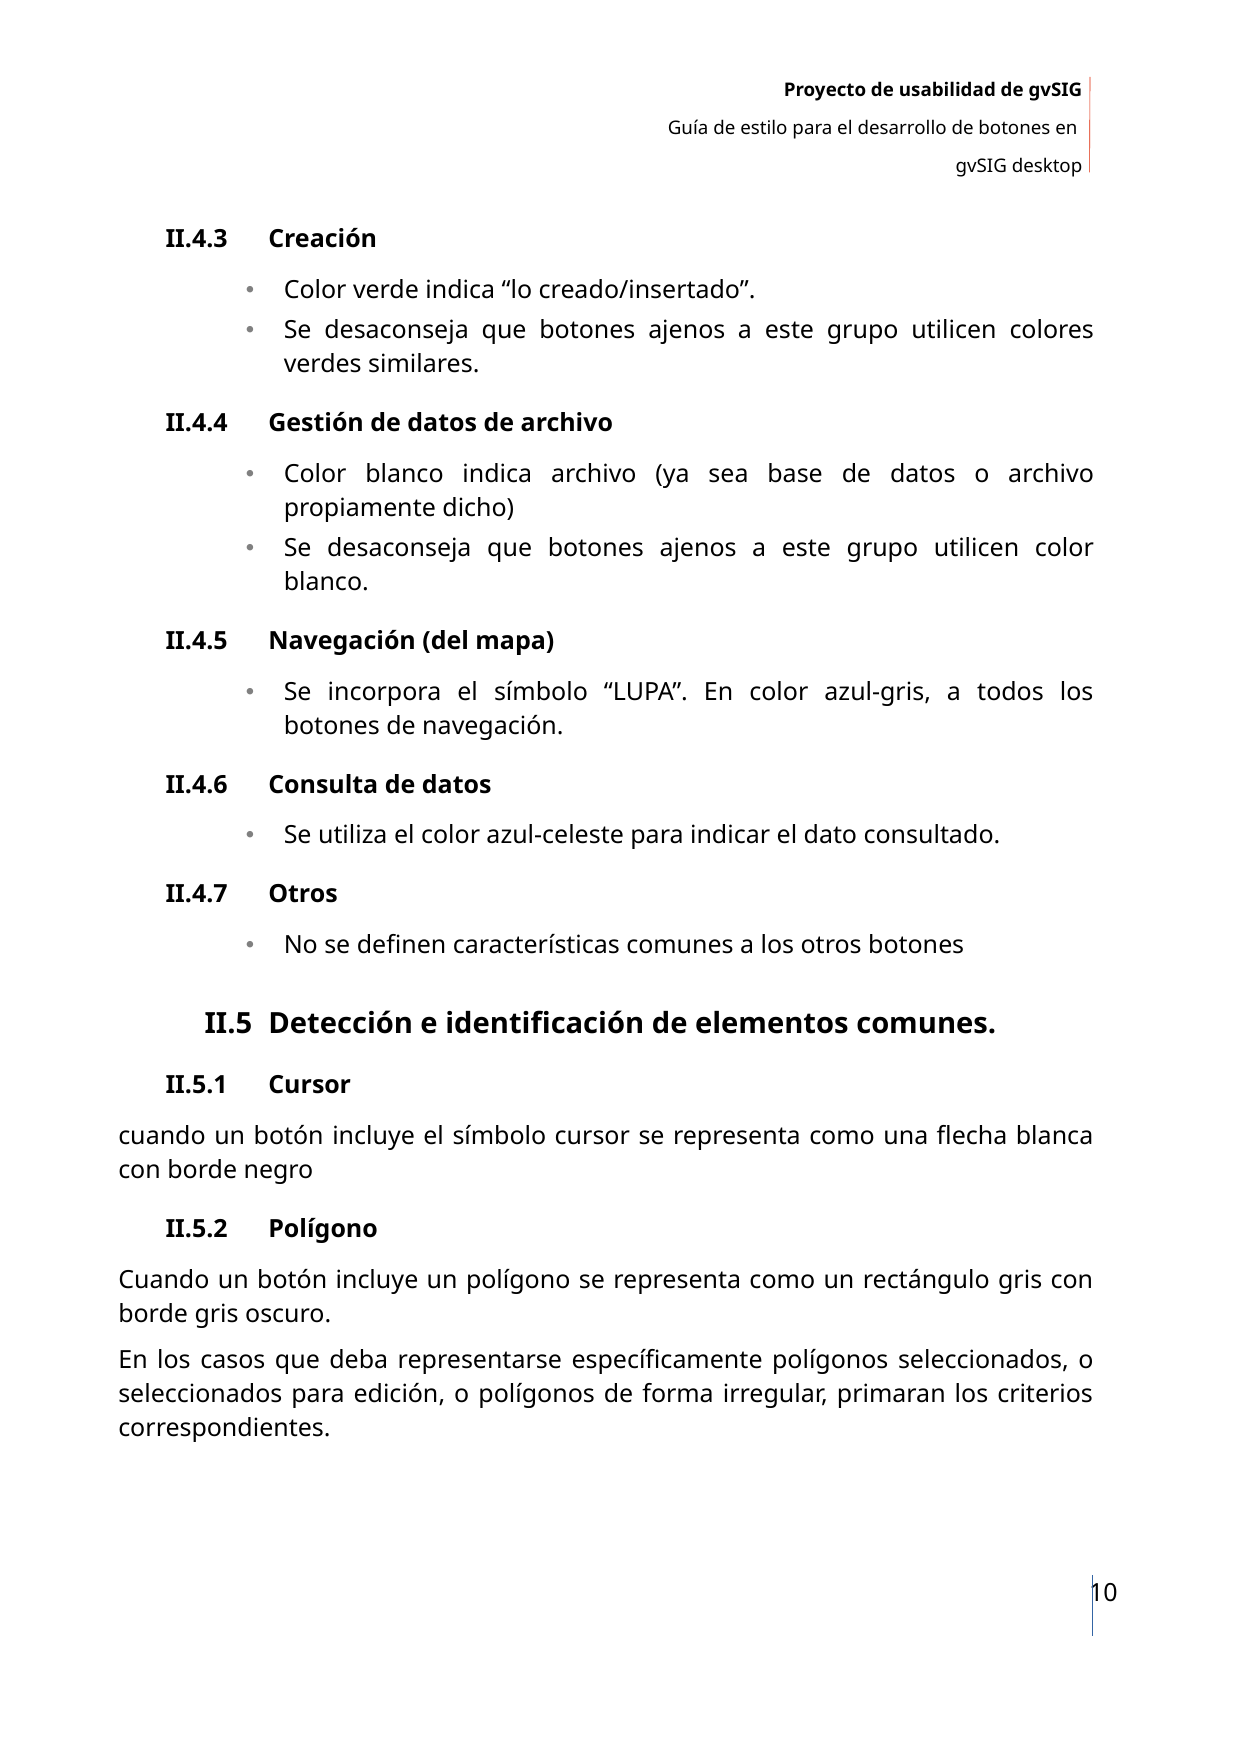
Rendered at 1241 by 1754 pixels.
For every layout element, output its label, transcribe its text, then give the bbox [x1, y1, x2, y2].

subtitle Navegación (del mapa) [165, 622, 1095, 657]
subtitle Detección e identificación de elementos comunes. [204, 1002, 1095, 1042]
list No se definen características comunes a los otros botones [246, 927, 1095, 961]
list Se utiliza el color azul-celeste para indicar el dato consultado. [246, 817, 1095, 851]
text En los casos que deba representarse específicamente polígonos seleccionados, o seleccionados para edición, o polígonos de forma irregular, primaran los criterios correspondientes. [118, 1341, 1095, 1444]
list Se desaconseja que botones ajenos a este grupo utilicen color blanco. [246, 529, 1095, 597]
subtitle Polígono [165, 1211, 1095, 1245]
list Color blanco indica archivo (ya sea base de datos o archivo propiamente dicho) [246, 455, 1095, 523]
subtitle Cursor [165, 1067, 1095, 1101]
subtitle Creación [165, 221, 1095, 255]
subtitle Consulta de datos [165, 766, 1095, 800]
list Color verde indica “lo creado/insertado”. [246, 271, 1095, 306]
text cuando un botón incluye el símbolo cursor se representa como una flecha blanca con borde negro [118, 1118, 1095, 1186]
subtitle Otros [165, 876, 1095, 910]
subtitle Gestión de datos de archivo [165, 404, 1095, 439]
list Se desaconseja que botones ajenos a este grupo utilicen colores verdes similares. [246, 311, 1095, 379]
list Se incorpora el símbolo “LUPA”. En color azul-gris, a todos los botones de navegación. [246, 673, 1095, 741]
text Cuando un botón incluye un polígono se representa como un rectángulo gris con borde gris oscuro. [118, 1262, 1095, 1330]
